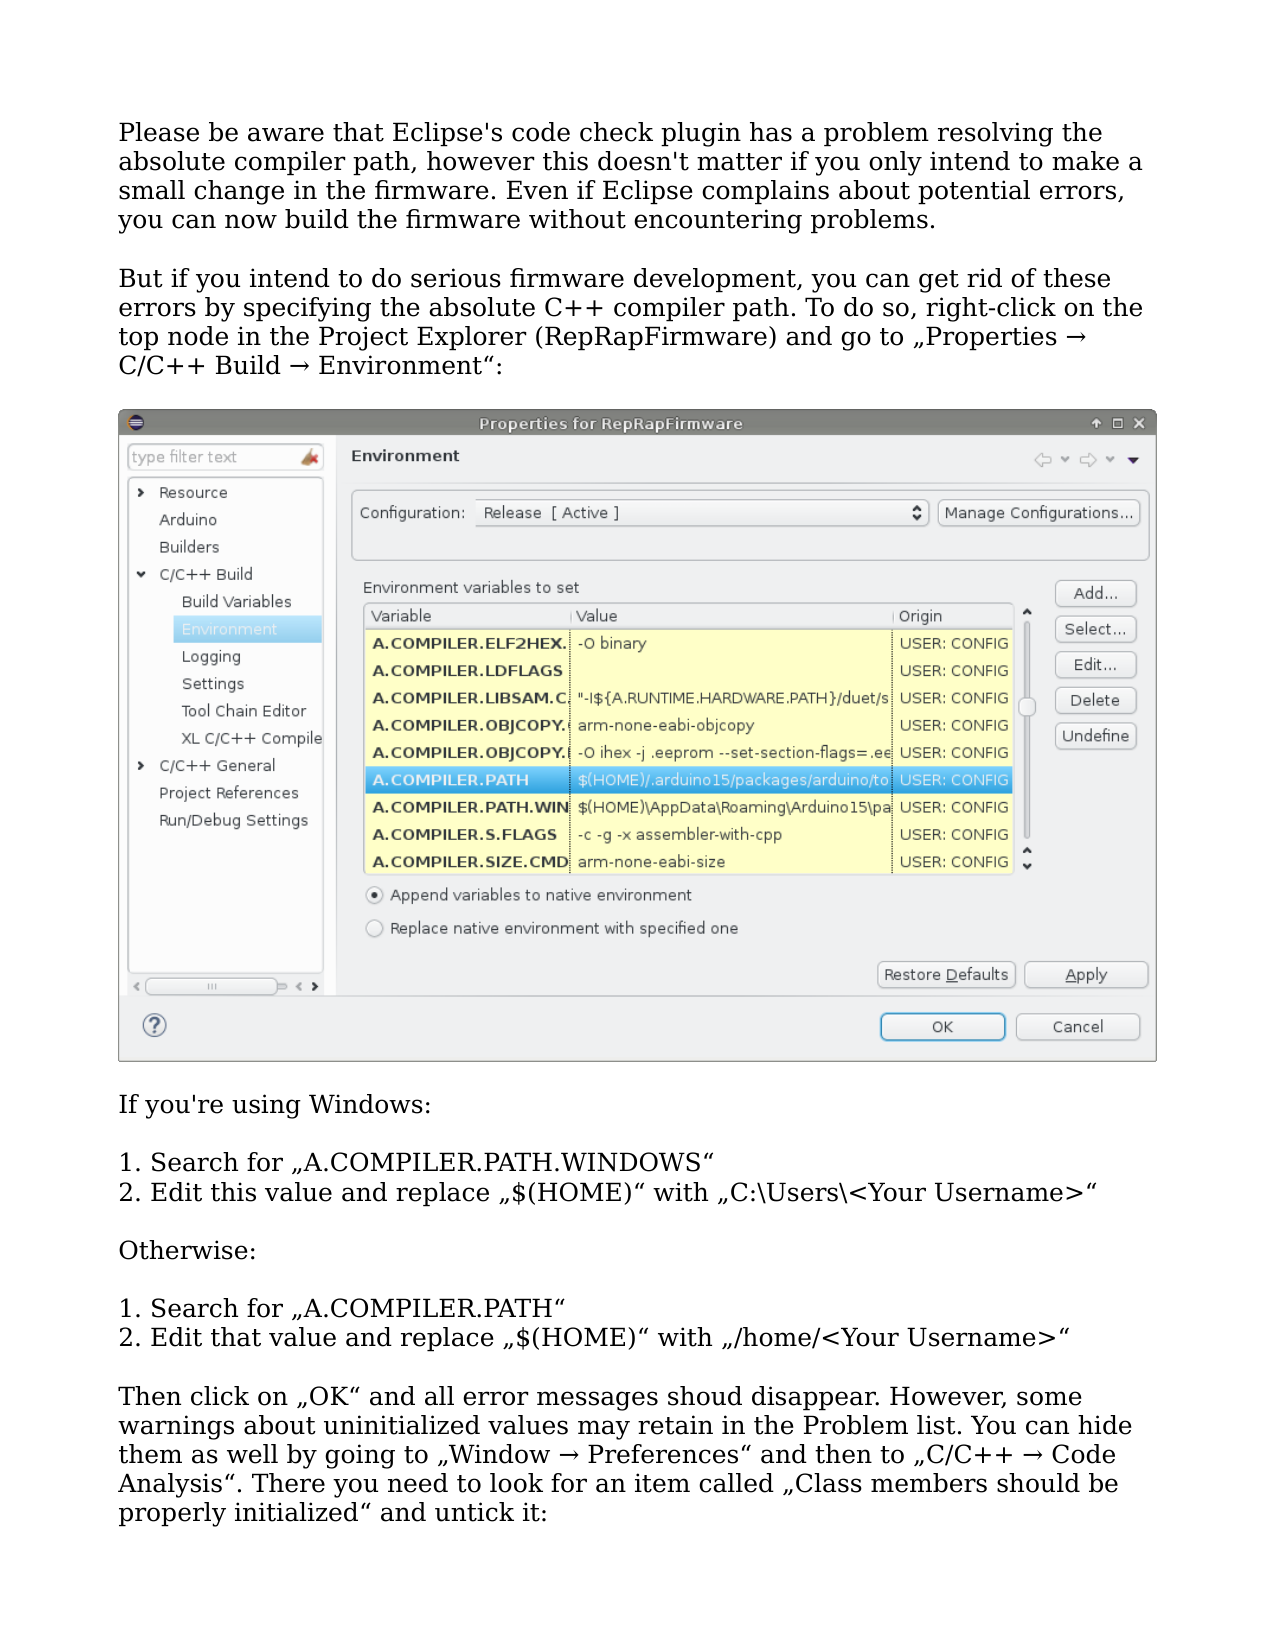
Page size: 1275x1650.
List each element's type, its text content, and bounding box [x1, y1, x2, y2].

text If you're using Windows: [118, 1090, 1157, 1119]
text But if you intend to do serious firmware development, you can get rid of these errors by specifying the absolute C++ compiler path. To do so, right-click on the top node in the Project Explorer (RepRapFirmware) and go to „Properties → C/C++ Build → Environment“: [118, 264, 1157, 381]
text Then click on „OK“ and all error messages shoud disappear. However, some warnings about uninitialized values may retain in the Problem list. You can hide them as well by going to „Window → Preferences“ and then to „C/C++ → Code Analysis“. There you need to look for an item called „Class members should be properly initialized“ and untick it: [118, 1382, 1157, 1528]
text 2. Edit this value and replace „$(HOME)“ with „C:\Users\<Your Username>“ [118, 1178, 1157, 1207]
text Otherwise: [118, 1236, 1157, 1265]
text 2. Edit that value and replace „$(HOME)“ with „/home/<Your Username>“ [118, 1324, 1157, 1353]
picture [118, 409, 1157, 1062]
text Please be aware that Eclipse's code check plugin has a problem resolving the absolute compiler path, however this doesn't matter if you only intend to make a small change in the firmware. Even if Eclipse complains about potential errors, you can now build the firmware without encountering problems. [118, 118, 1157, 235]
text 1. Search for „A.COMPILER.PATH“ [118, 1294, 1157, 1324]
text 1. Search for „A.COMPILER.PATH.WINDOWS“ [118, 1149, 1157, 1178]
